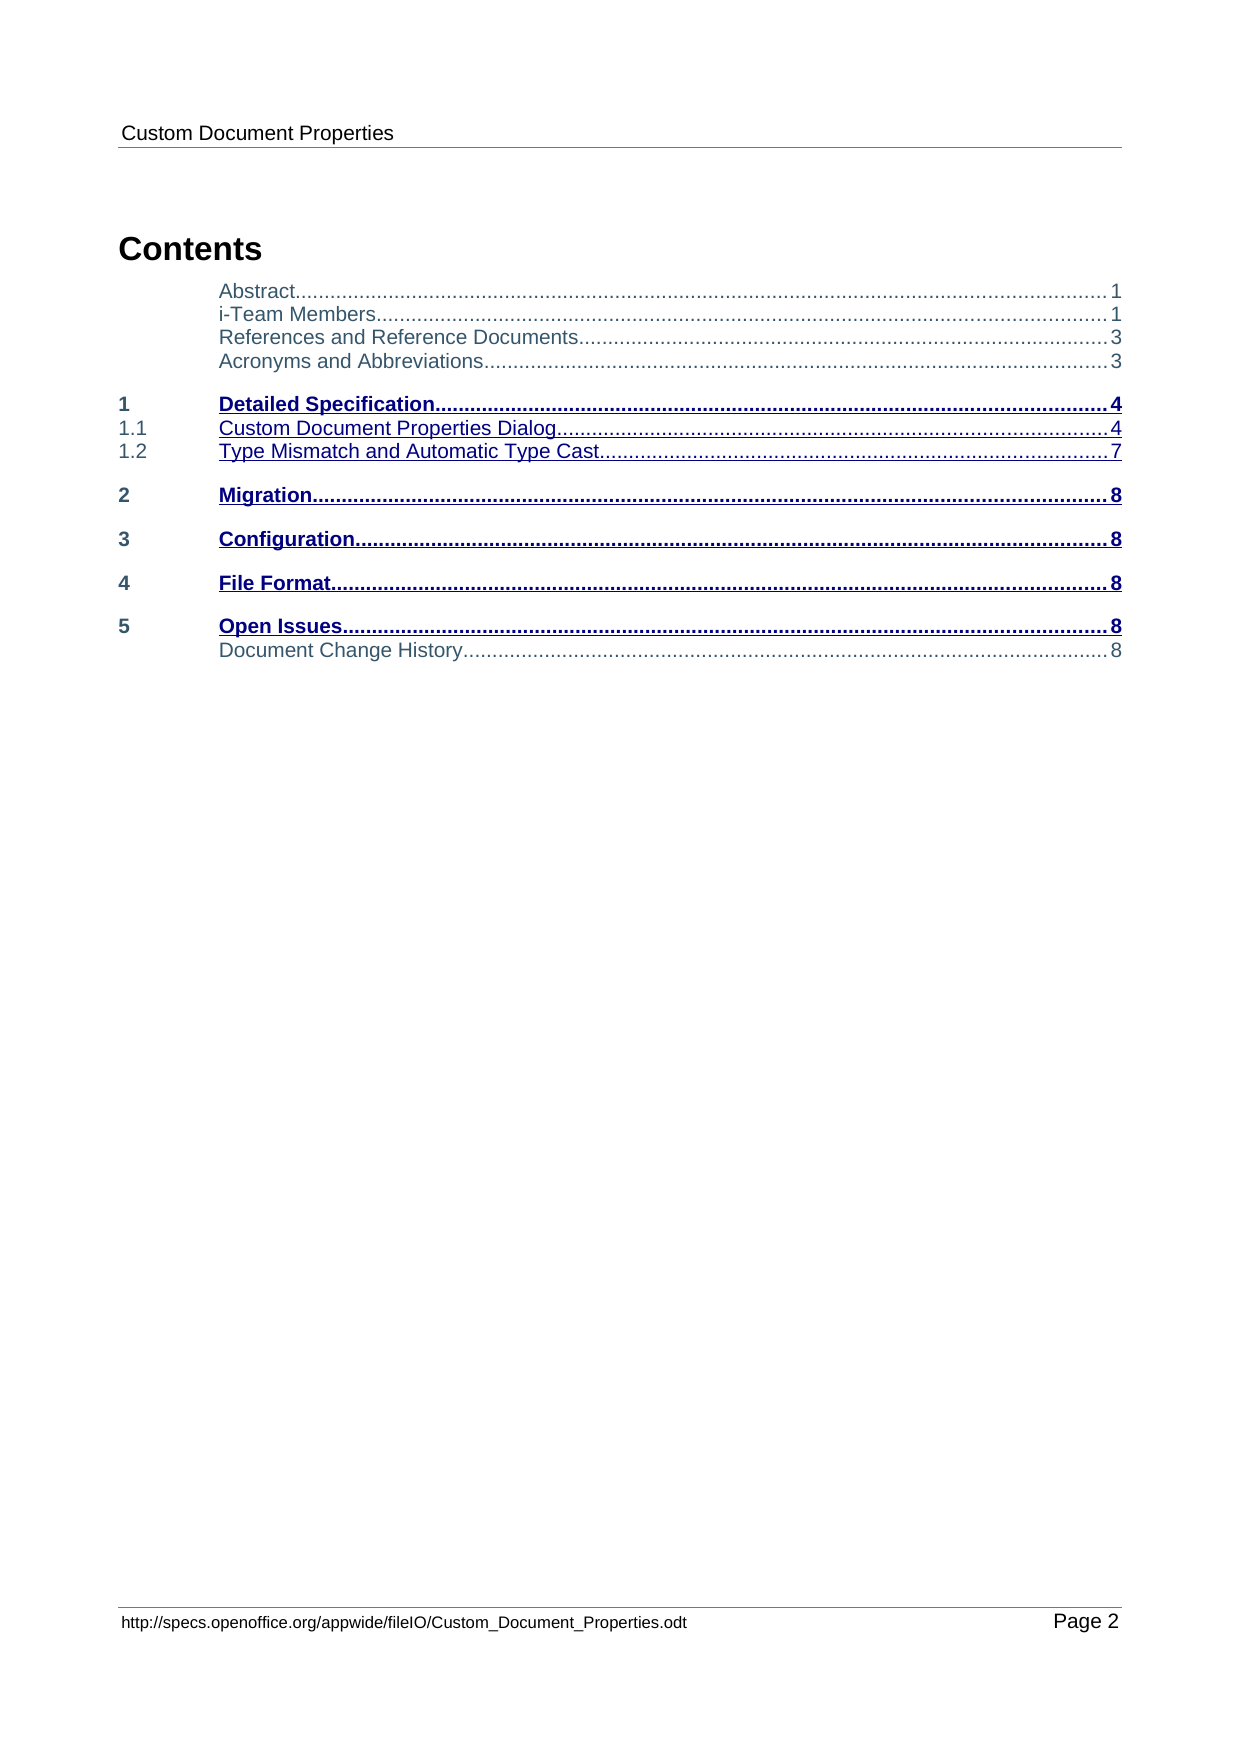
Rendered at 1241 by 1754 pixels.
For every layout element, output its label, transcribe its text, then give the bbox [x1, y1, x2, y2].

text Document Change History 8 [118, 638, 1122, 661]
text 1.2 Type Mismatch and Automatic Type Cast 7 [118, 439, 1122, 463]
text References and Reference Documents 3 [118, 326, 1122, 349]
text 3 Configuration 8 [118, 527, 1122, 550]
text Acronyms and Abbreviations 3 [118, 349, 1122, 372]
text i-Team Members 1 [118, 303, 1122, 326]
text 5 Open Issues 8 [118, 615, 1122, 638]
text 1 Detailed Specification 4 [118, 393, 1122, 416]
text Abstract 1 [118, 279, 1122, 303]
text 1.1 Custom Document Properties Dialog 4 [118, 416, 1122, 439]
text 4 File Format 8 [118, 571, 1122, 594]
text 2 Migration 8 [118, 483, 1122, 507]
subtitle Contents [118, 230, 1122, 267]
